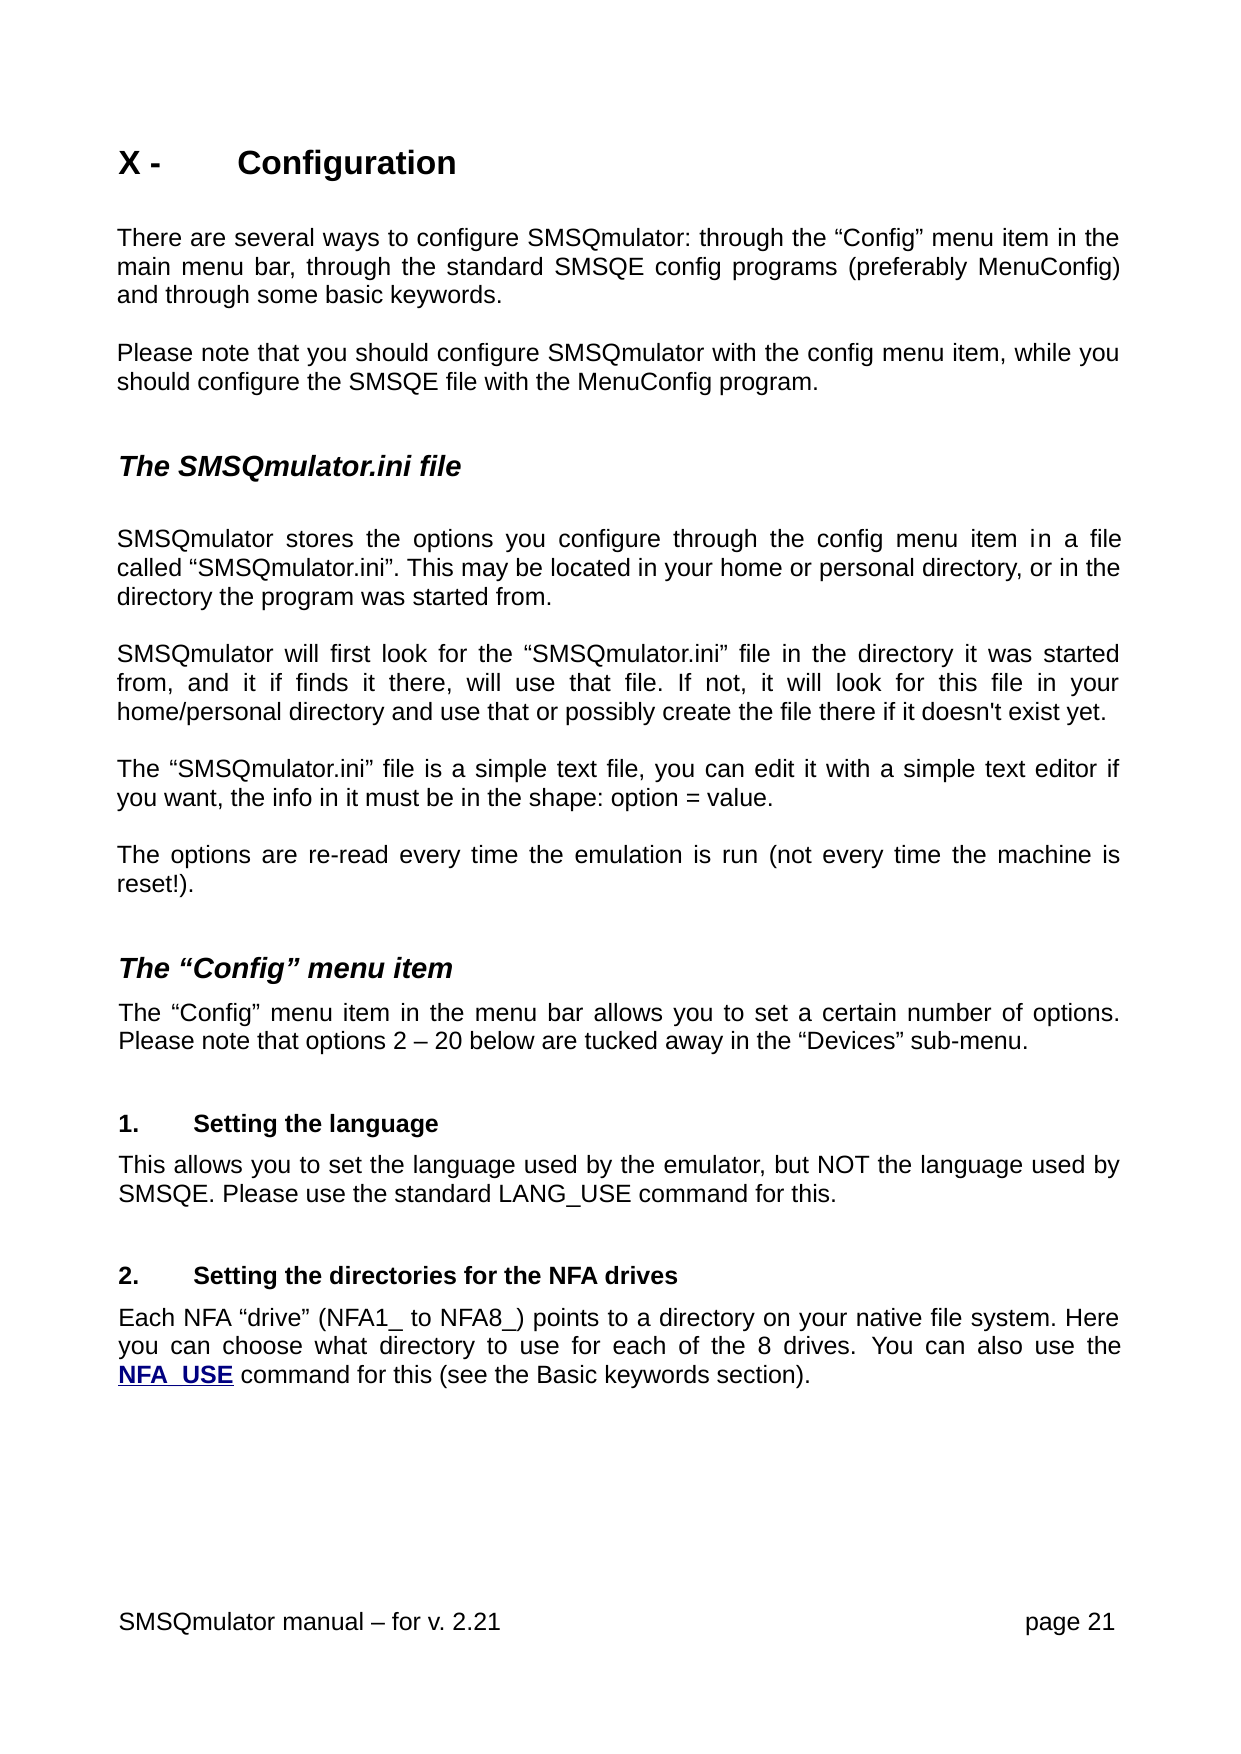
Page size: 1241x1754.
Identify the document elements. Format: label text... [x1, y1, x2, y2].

text SMSQmulator stores the options you configure through the config menu item in a file called “SMSQmulator.ini”. This may be located in your home or personal directory, or in the directory the program was started from. [117, 524, 1122, 610]
text There are several ways to configure SMSQmulator: through the “Config” menu item in the main menu bar, through the standard SMSQE config programs (preferably MenuConfig) and through some basic keywords. [117, 223, 1122, 309]
text The “SMSQmulator.ini” file is a simple text file, you can edit it with a simple text editor if you want, the info in it must be in the shape: option = value. [117, 754, 1122, 812]
text SMSQmulator will first look for the “SMSQmulator.ini” file in the directory it was started from, and it if finds it there, will use that file. If not, it will look for this file in your home/personal directory and use that or possibly create the file there if it doesn't exist yet. [117, 639, 1122, 725]
text Please note that you should configure SMSQmulator with the config menu item, while you should configure the SMSQE file with the MenuConfig program. [117, 338, 1122, 396]
subtitle Setting the directories for the NFA drives [118, 1261, 1122, 1290]
text The “Config” menu item in the menu bar allows you to set a certain number of options. Please note that options 2 – 20 below are tucked away in the “Devices” sub-menu. [118, 998, 1122, 1055]
text This allows you to set the language used by the emulator, but NOT the language used by SMSQE. Please use the standard LANG_USE command for this. [118, 1150, 1122, 1208]
subtitle Configuration [118, 143, 1122, 182]
text The options are re-read every time the emulation is run (not every time the machine is reset!). [117, 840, 1122, 898]
subtitle The “Config” menu item [118, 952, 1122, 985]
subtitle Setting the language [118, 1109, 1122, 1138]
text Each NFA “drive” (NFA1_ to NFA8_) points to a directory on your native file system. Here you can choose what directory to use for each of the 8 drives. You can also use the NFA_USE command for this (see the Basic keywords section). [118, 1303, 1122, 1389]
subtitle The SMSQmulator.ini file [118, 449, 1122, 483]
